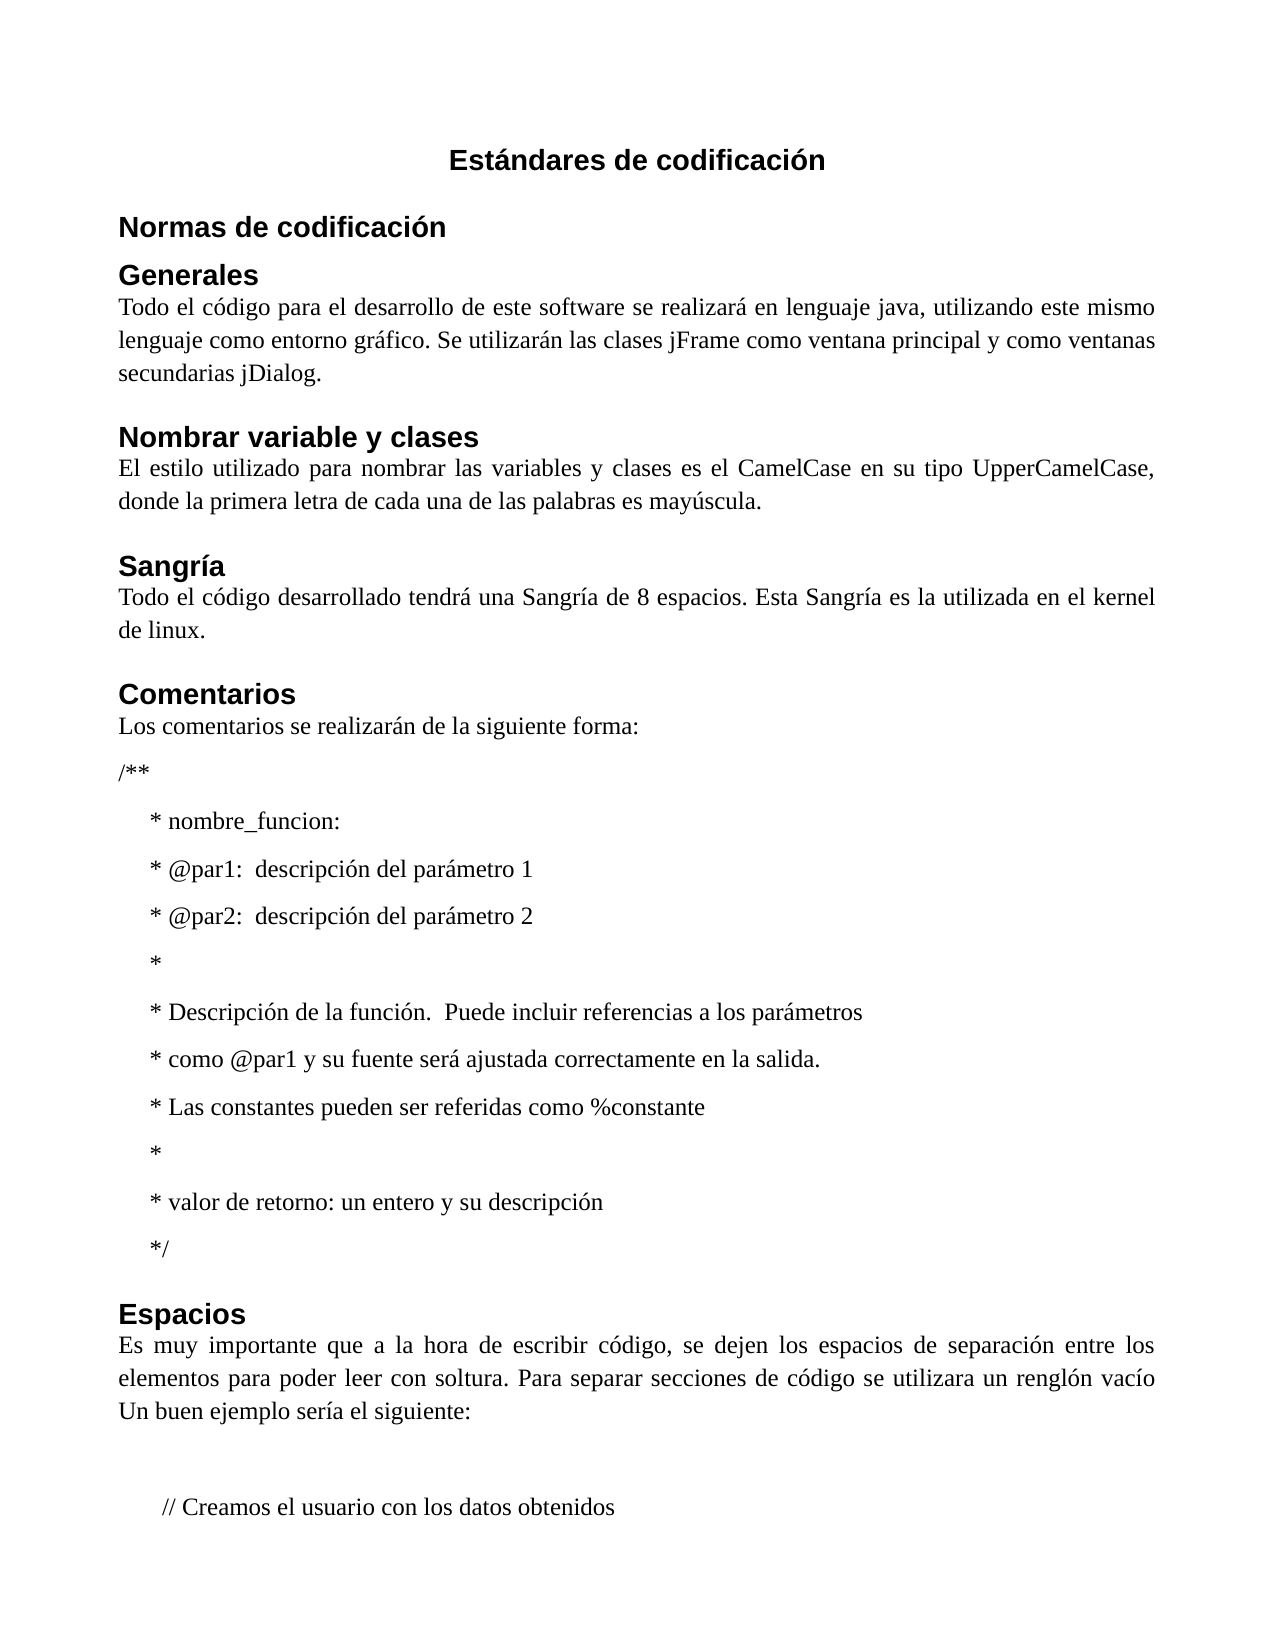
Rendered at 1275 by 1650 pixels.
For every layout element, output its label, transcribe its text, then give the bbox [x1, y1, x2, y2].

subtitle Generales [118, 258, 1157, 292]
text * @par2: descripción del parámetro 2 [118, 901, 1157, 930]
text * [118, 1139, 1157, 1168]
text */ [118, 1234, 1157, 1263]
text * Las constantes pueden ser referidas como %constante [118, 1092, 1157, 1121]
text Todo el código para el desarrollo de este software se realizará en lenguaje java, utilizando este mismo lenguaje como entorno gráfico. Se utilizarán las clases jFrame como ventana principal y como ventanas secundarias jDialog. [118, 292, 1157, 386]
text El estilo utilizado para nombrar las variables y clases es el CamelCase en su tipo UpperCamelCase, donde la primera letra de cada una de las palabras es mayúscula. [118, 453, 1157, 515]
text /** [118, 758, 1157, 787]
subtitle Nombrar variable y clases [118, 420, 1157, 453]
text * como @par1 y su fuente será ajustada correctamente en la salida. [118, 1044, 1157, 1073]
text * Descripción de la función. Puede incluir referencias a los parámetros [118, 997, 1157, 1025]
text * [118, 949, 1157, 978]
subtitle Espacios [118, 1297, 1157, 1330]
text * nombre_funcion: [118, 806, 1157, 835]
text // Creamos el usuario con los datos obtenidos [118, 1492, 1157, 1520]
subtitle Comentarios [118, 677, 1157, 711]
text Todo el código desarrollado tendrá una Sangría de 8 espacios. Esta Sangría es la utilizada en el kernel de linux. [118, 582, 1157, 644]
subtitle Sangría [118, 549, 1157, 582]
text Los comentarios se realizarán de la siguiente forma: [118, 711, 1157, 740]
text Es muy importante que a la hora de escribir código, se dejen los espacios de separación entre los elementos para poder leer con soltura. Para separar secciones de código se utilizara un renglón vacío Un buen ejemplo sería el siguiente: [118, 1330, 1157, 1425]
subtitle Estándares de codificación [118, 143, 1157, 177]
text * valor de retorno: un entero y su descripción [118, 1187, 1157, 1216]
text * @par1: descripción del parámetro 1 [118, 854, 1157, 882]
subtitle Normas de codificación [118, 210, 1157, 243]
